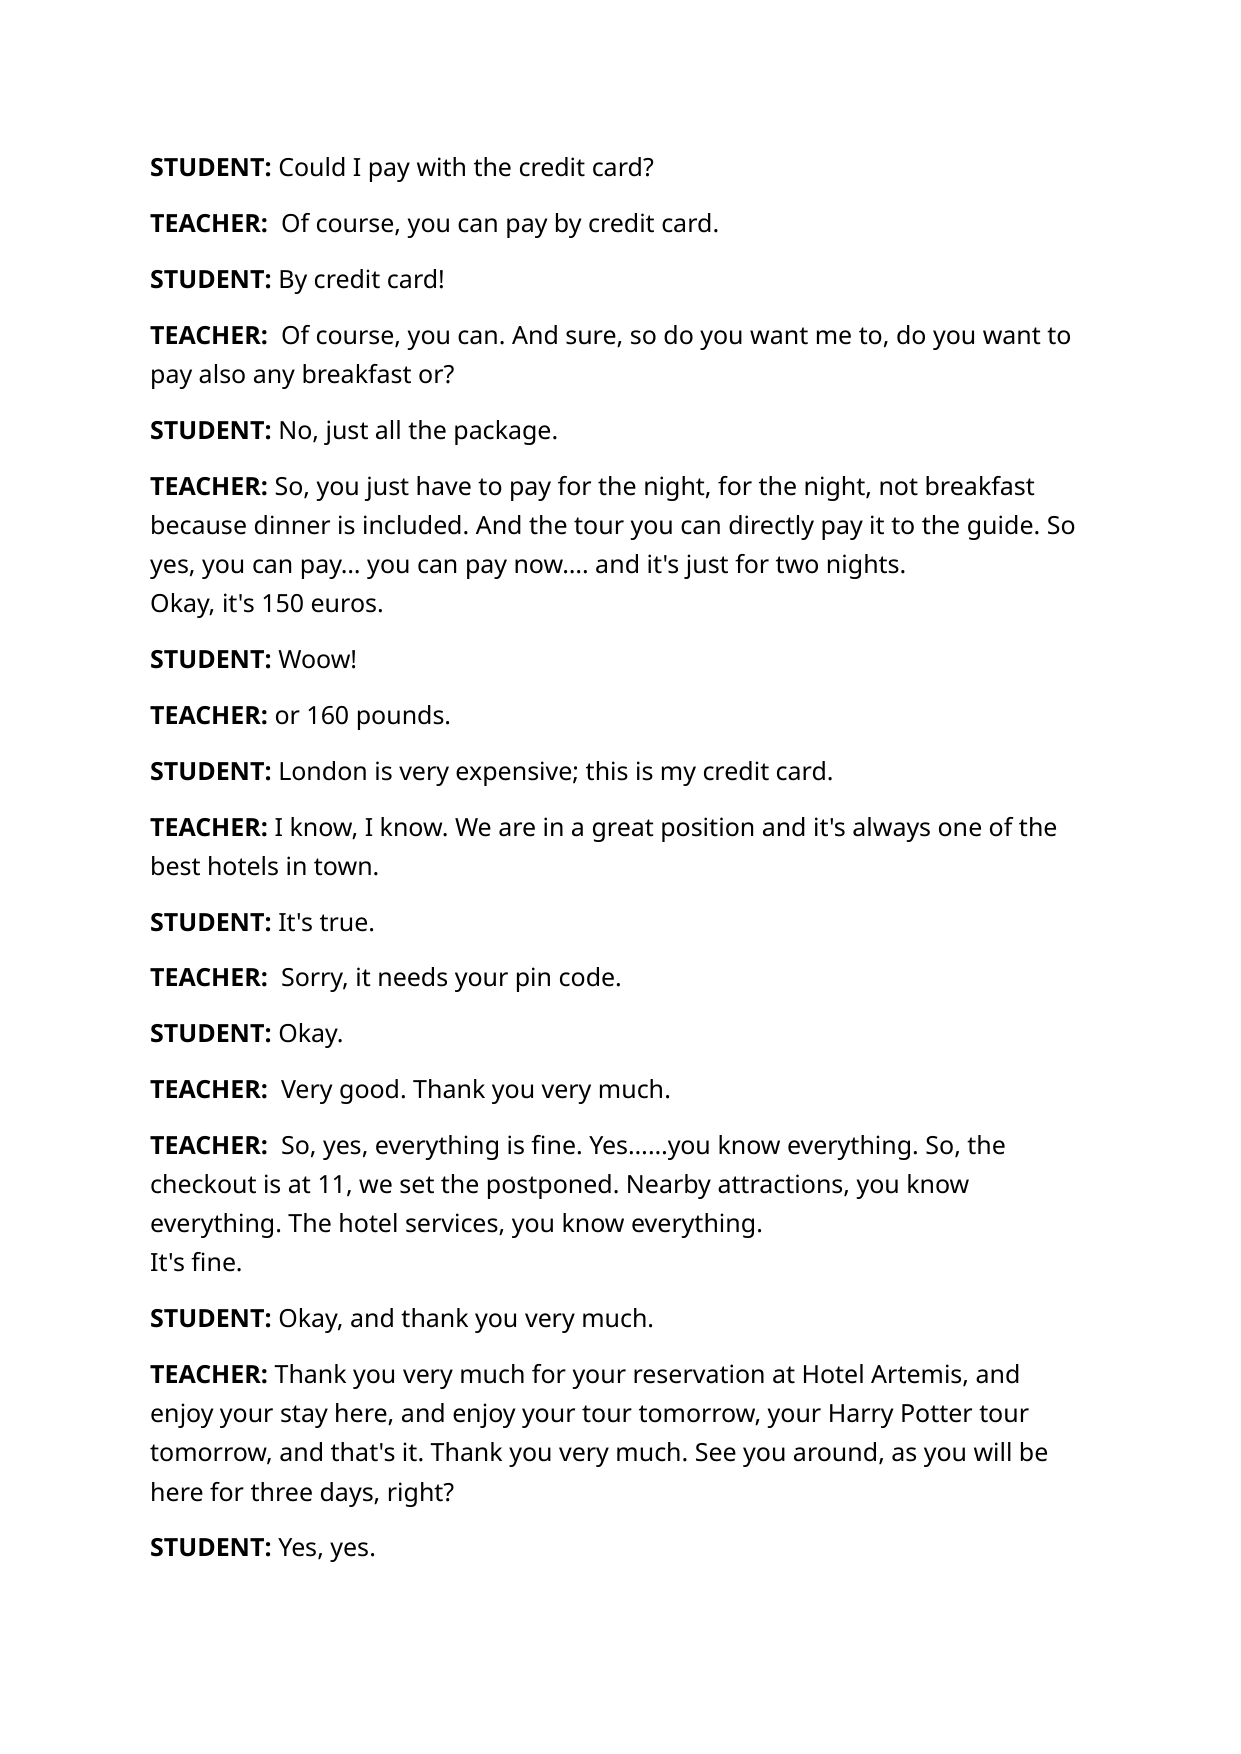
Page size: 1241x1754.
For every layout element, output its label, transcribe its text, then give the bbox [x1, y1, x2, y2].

text STUDENT: By credit card! [150, 262, 1090, 296]
text STUDENT: Could I pay with the credit card? [150, 150, 1090, 184]
text STUDENT: London is very expensive; this is my credit card. [150, 753, 1090, 787]
text TEACHER: So, you just have to pay for the night, for the night, not breakfast because dinner is included. And the tour you can directly pay it to the guide. So yes, you can pay… you can pay now…. and it's just for two nights. Okay, it's 150 euros. [150, 468, 1090, 620]
text TEACHER: or 160 pounds. [150, 697, 1090, 732]
text TEACHER: So, yes, everything is fine. Yes……you know everything. So, the checkout is at 11, we set the postponed. Nearby attractions, you know everything. The hotel services, you know everything. It's fine. [150, 1127, 1090, 1279]
text TEACHER: Of course, you can pay by credit card. [150, 206, 1090, 240]
text STUDENT: Okay. [150, 1016, 1090, 1050]
text TEACHER: Thank you very much for your reservation at Hotel Artemis, and enjoy your stay here, and enjoy your tour tomorrow, your Harry Potter tour tomorrow, and that's it. Thank you very much. See you around, as you will be here for three days, right? [150, 1357, 1090, 1508]
text STUDENT: No, just all the package. [150, 412, 1090, 447]
text STUDENT: It's true. [150, 904, 1090, 938]
text STUDENT: Yes, yes. [150, 1530, 1090, 1564]
text STUDENT: Woow! [150, 642, 1090, 676]
text TEACHER: Of course, you can. And sure, so do you want me to, do you want to pay also any breakfast or? [150, 317, 1090, 391]
text TEACHER: Very good. Thank you very much. [150, 1072, 1090, 1106]
text TEACHER: Sorry, it needs your pin code. [150, 960, 1090, 994]
text TEACHER: I know, I know. We are in a great position and it's always one of the best hotels in town. [150, 809, 1090, 882]
text STUDENT: Okay, and thank you very much. [150, 1301, 1090, 1335]
